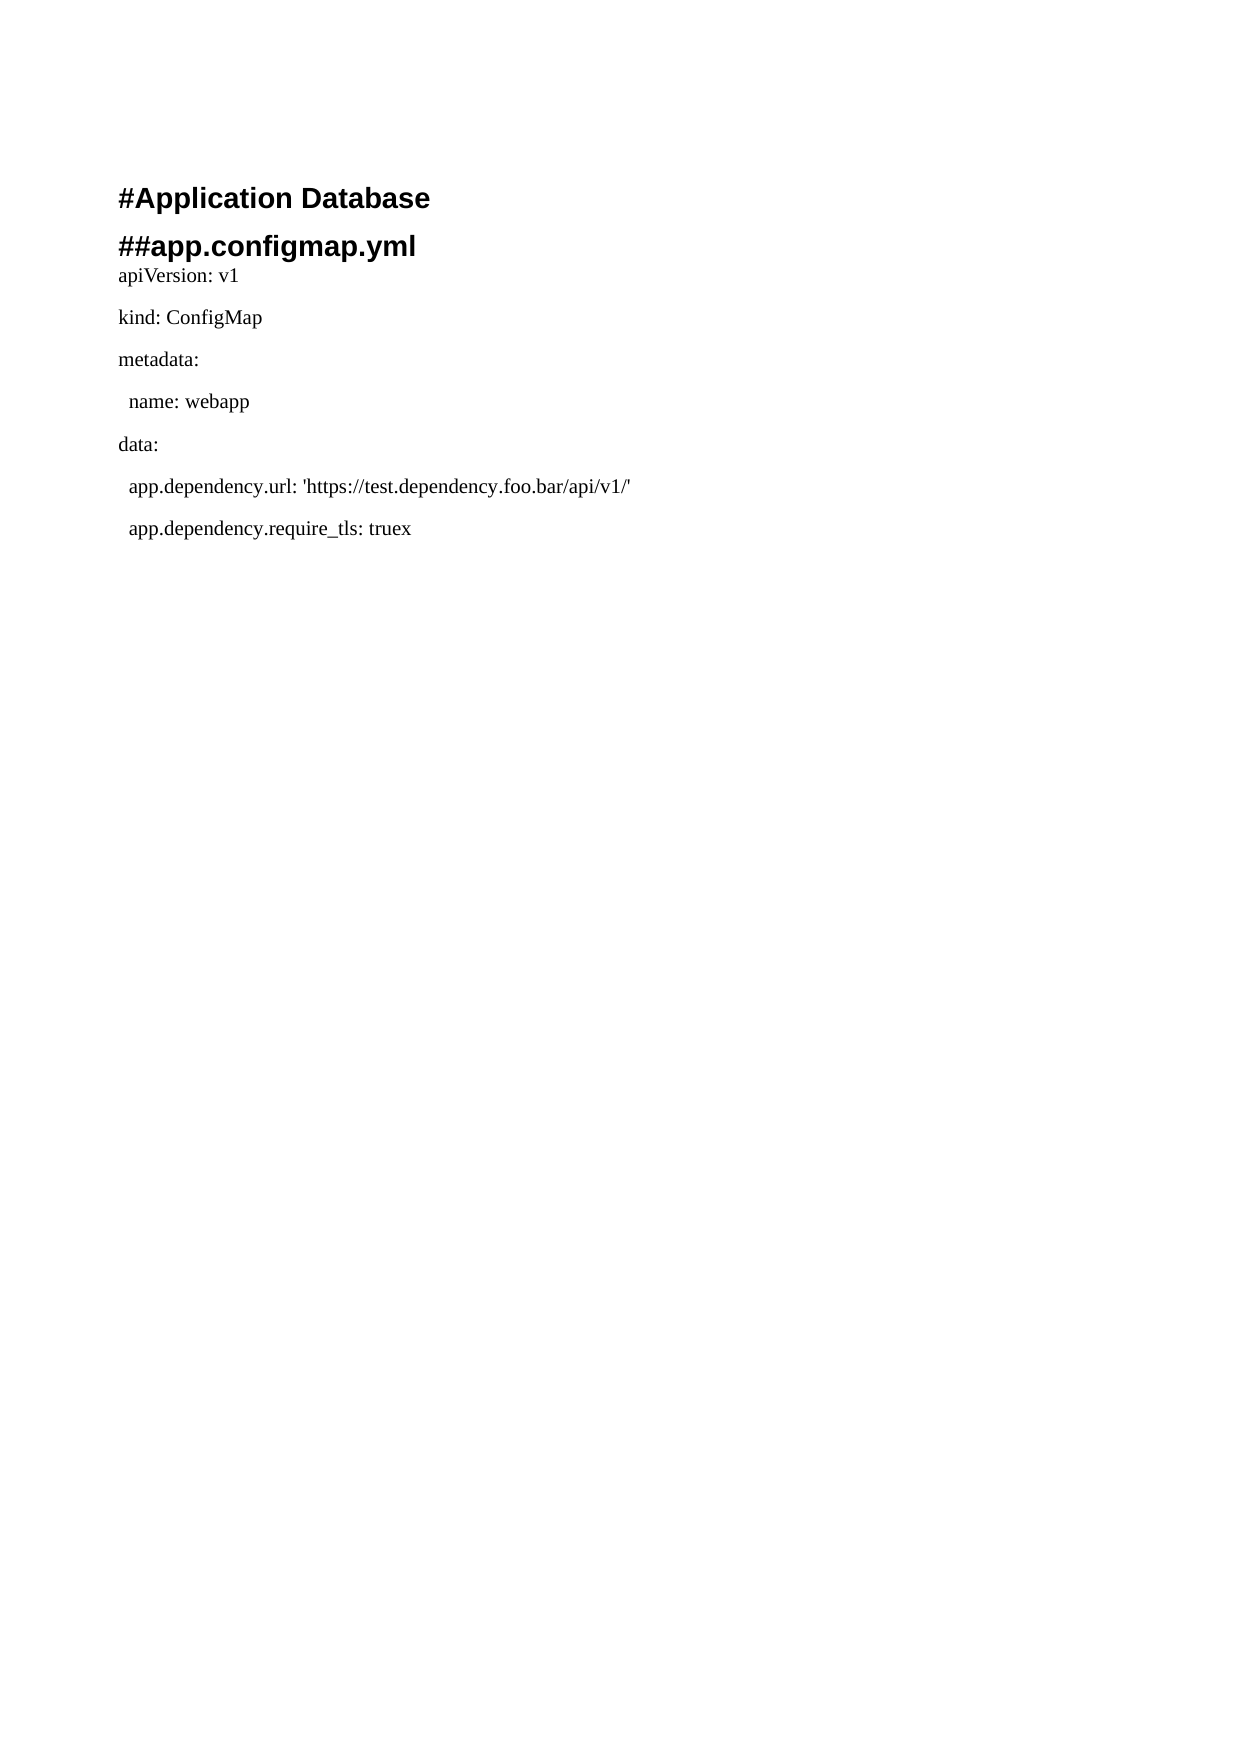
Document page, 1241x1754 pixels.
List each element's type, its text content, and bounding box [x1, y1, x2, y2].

text name: webapp [118, 389, 1122, 413]
text apiVersion: v1 [118, 263, 1122, 287]
text kind: ConfigMap [118, 305, 1122, 329]
text app.dependency.url: 'https://test.dependency.foo.bar/api/v1/' [118, 474, 1122, 498]
text app.dependency.require_tls: truex [118, 516, 1122, 540]
text metadata: [118, 347, 1122, 371]
subtitle ##app.configmap.yml [118, 229, 1122, 263]
subtitle #Application Database [118, 181, 1122, 215]
text data: [118, 432, 1122, 456]
